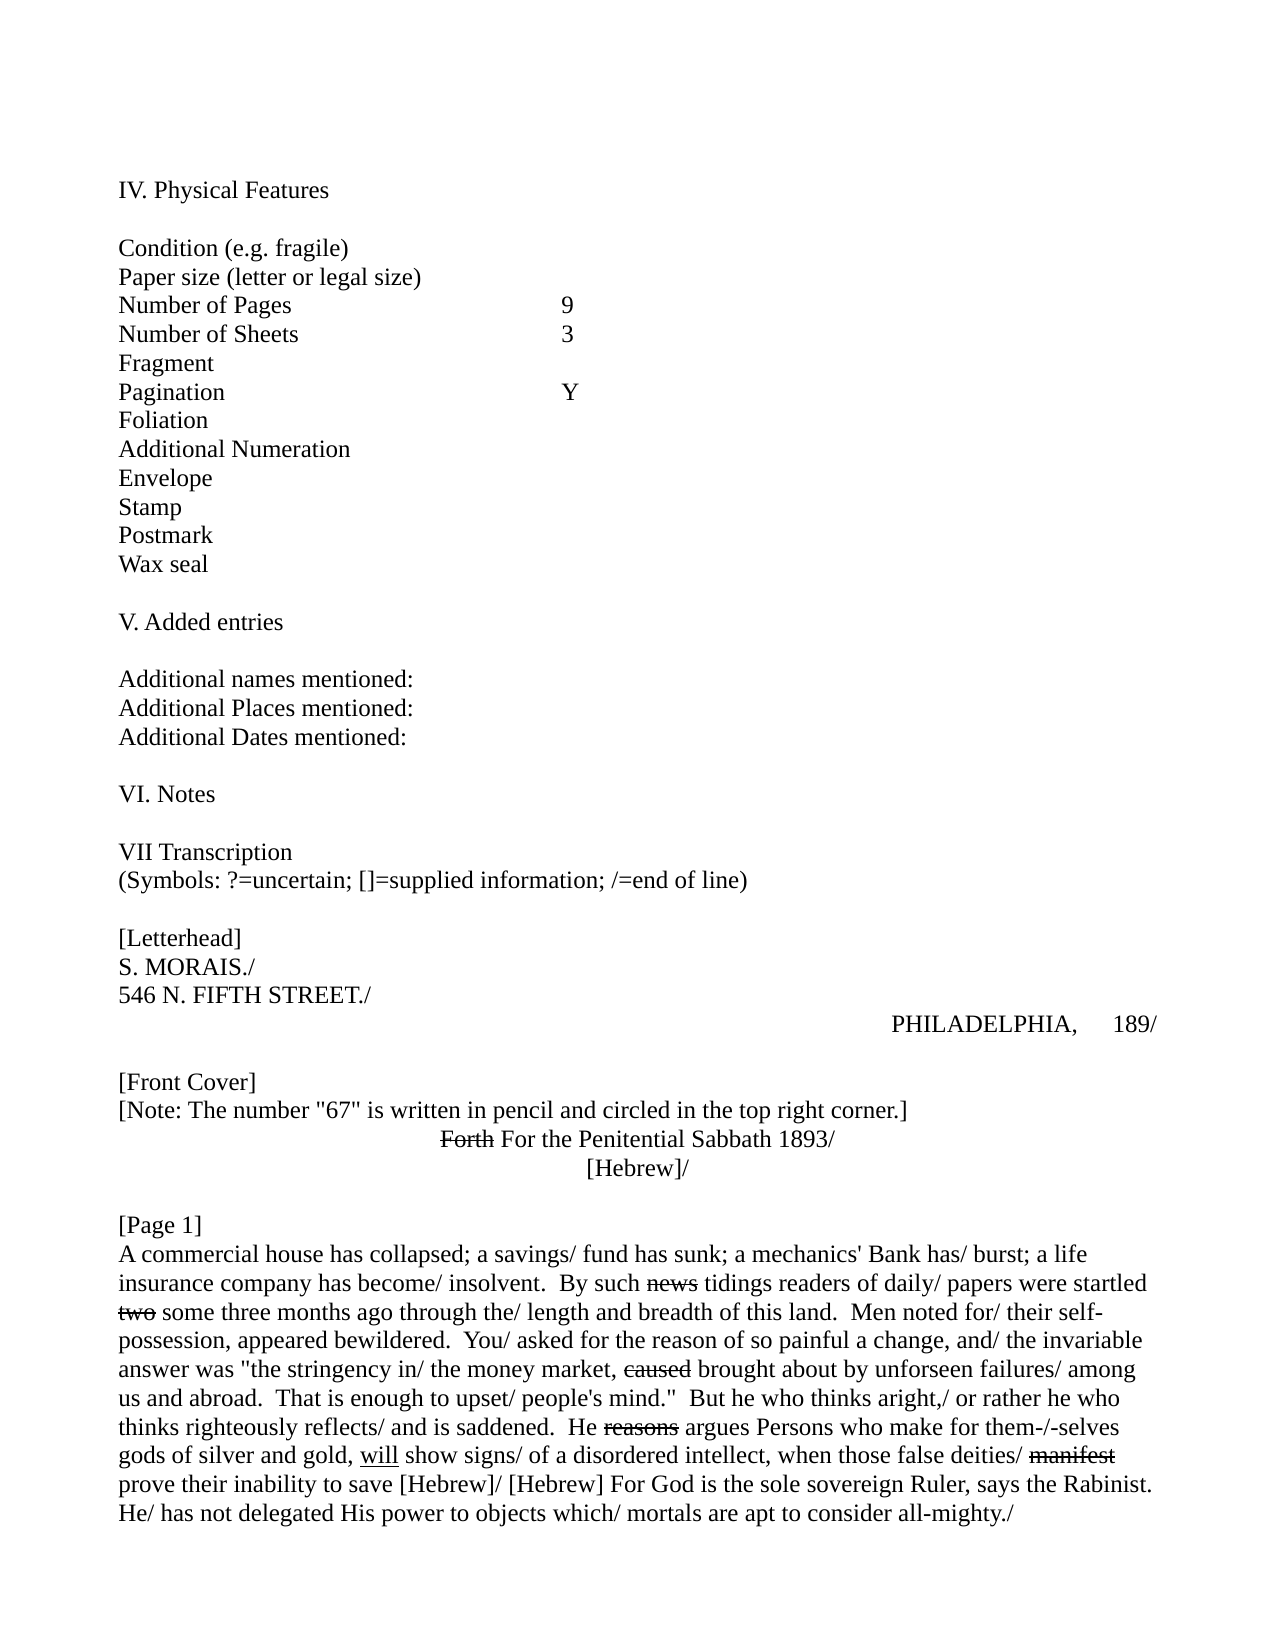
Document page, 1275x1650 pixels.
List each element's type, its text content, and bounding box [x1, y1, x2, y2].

text S. MORAIS./ [118, 952, 1157, 981]
text [Hebrew]/ [118, 1153, 1157, 1182]
text Number of Pages 9 [118, 291, 1157, 319]
text (Symbols: ?=uncertain; []=supplied information; /=end of line) [118, 866, 1157, 894]
text Postma rk [118, 521, 1157, 549]
text [Letterhead] [118, 923, 1157, 952]
text PHILADELPHIA, 189/ [118, 1009, 1157, 1038]
text Number of Sheets 3 [118, 319, 1157, 348]
text Stamp [118, 492, 1157, 521]
text VI. Notes [118, 779, 1157, 808]
text [Note: The number "67" is written in pencil and circled in the top right corner.] [118, 1096, 1157, 1124]
text Additional Dates mentioned: [118, 722, 1157, 751]
text IV. Physical Features [118, 176, 1157, 204]
text Fragment [118, 348, 1157, 377]
text 546 N. FIFTH STREET./ [118, 981, 1157, 1009]
text Additional Numeration [118, 434, 1157, 463]
text Paper size (letter or legal size) [118, 262, 1157, 291]
text Forth For the Penitential Sabbath 1893/ [118, 1124, 1157, 1153]
text Envelope [118, 463, 1157, 492]
text Additional Places mentioned: [118, 693, 1157, 722]
text Foliation [118, 406, 1157, 434]
text [Front Cover] [118, 1067, 1157, 1096]
text [Page 1] [118, 1211, 1157, 1239]
text A commercial house has collapsed; a savings/ fund has sunk; a mechanics' Bank has/ burst; a life insurance company has become/ insolvent. By such news tidings readers of daily/ papers were startled two some three months ago through the/ length and breadth of this land. Men noted for/ their self-possession, appeared bewildered. You/ asked for the reason of so painful a change, and/ the invariable answer was "the stringency in/ the money market, caused brought about by unforseen failures/ among us and abroad. That is enough to upset/ people's mind." But he who thinks aright,/ or rather he who thinks righteously reflects/ and is saddened. He reasons argues Persons who make for them-/-selves gods of silver and gold, will show signs/ of a disordered intellect, when those false deities/ manifest prove their inability to save [Hebrew]/ [Hebrew] For God is the sole sovereign Ruler, says the Rabinist. He/ has not delegated His power to objects which/ mortals are apt to consider all-mighty./ [118, 1239, 1157, 1527]
text VII Transcription [118, 837, 1157, 866]
text Pagination Y [118, 377, 1157, 406]
text V. Added entries [118, 607, 1157, 636]
text Condition (e.g. fragile) [118, 233, 1157, 262]
text Wax seal [118, 549, 1157, 578]
text Additional names mentioned: [118, 664, 1157, 693]
